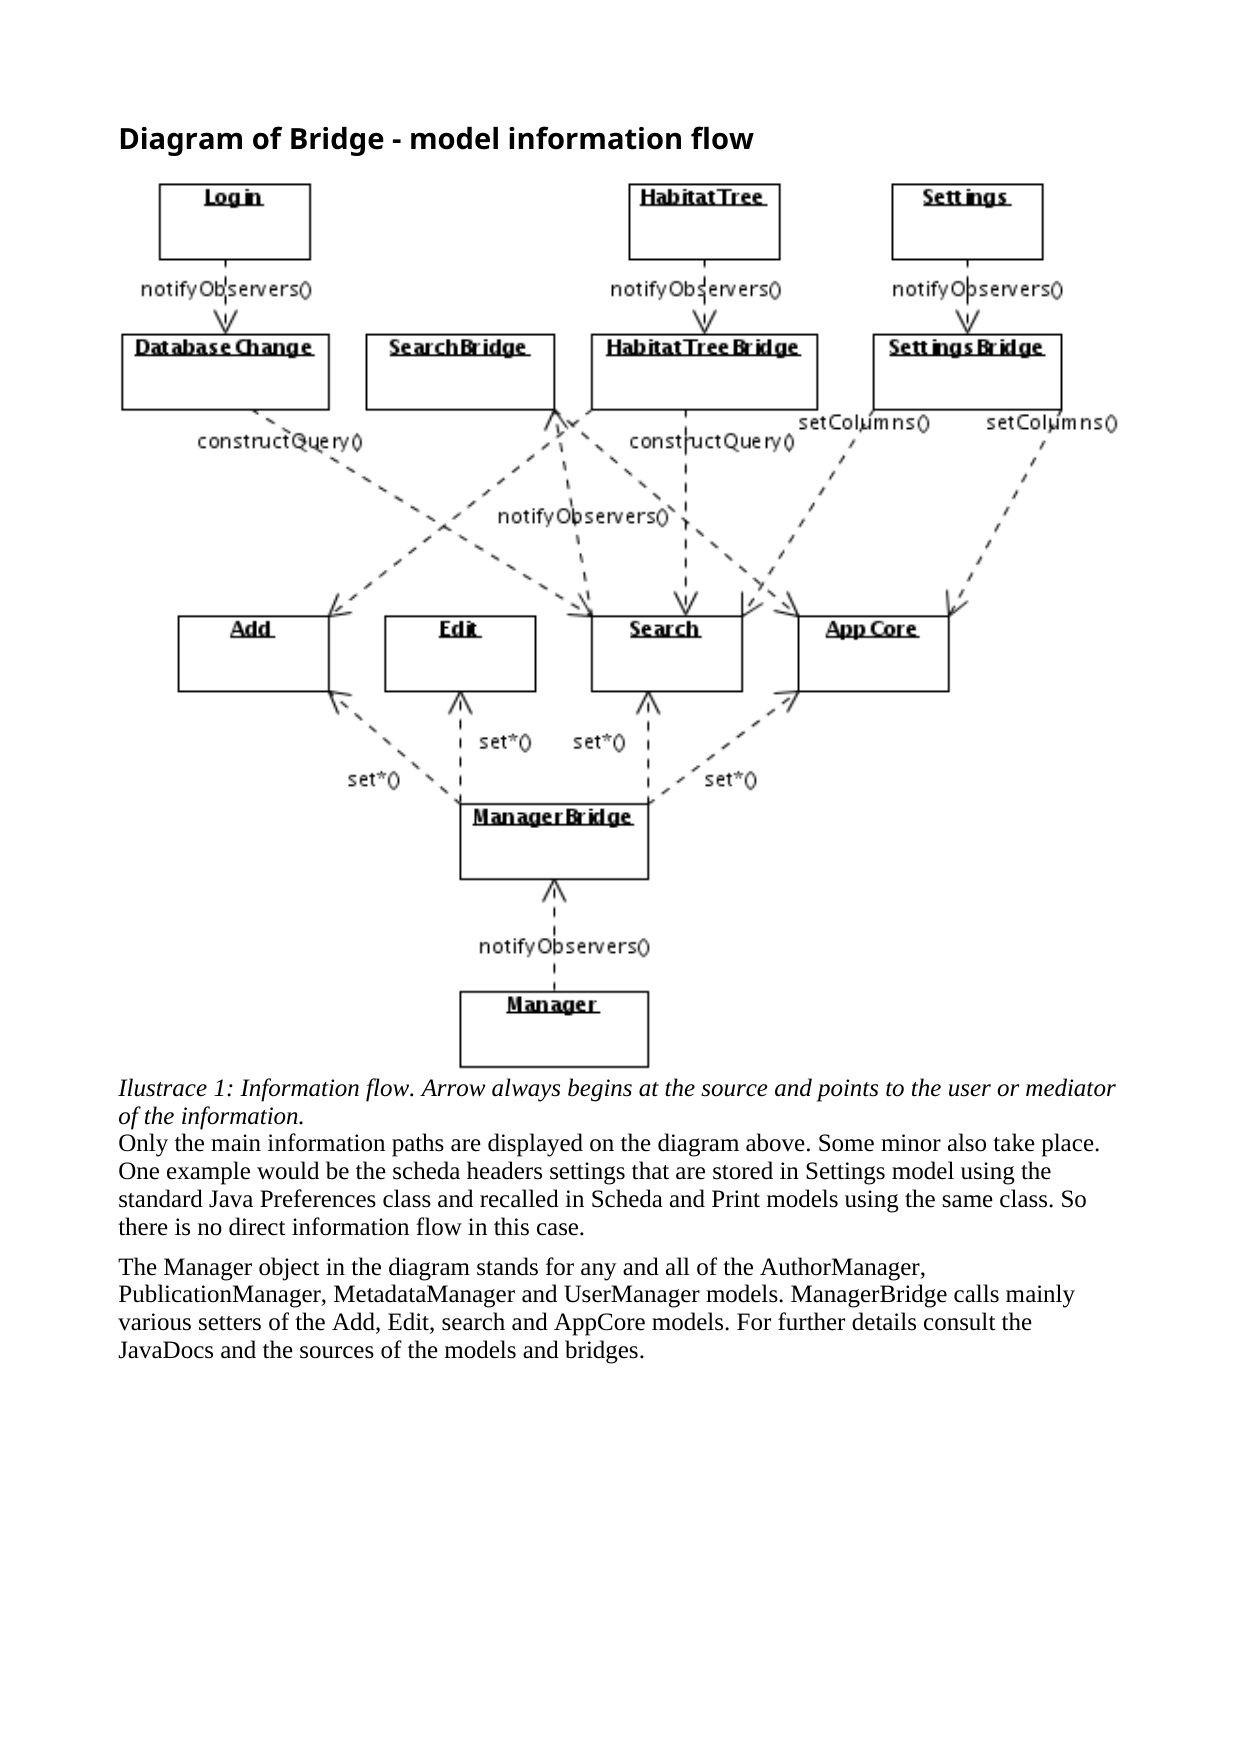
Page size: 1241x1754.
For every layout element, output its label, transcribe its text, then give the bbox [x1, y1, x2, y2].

text Ilustrace 1: Information flow. Arrow always begins at the source and points to the user or mediator of the information. [118, 1074, 1122, 1129]
text [118, 170, 1122, 182]
subtitle Diagram of Bridge - model information flow [118, 118, 1122, 158]
text Only the main information paths are displayed on the diagram above. Some minor also take place. One example would be the scheda headers settings that are stored in Settings model using the standard Java Preferences class and recalled in Scheda and Print models using the same class. So there is no direct information flow in this case. [118, 1129, 1122, 1240]
picture [118, 182, 1123, 1074]
text The Manager object in the diagram stands for any and all of the AuthorManager, PublicationManager, MetadataManager and UserManager models. ManagerBridge calls mainly various setters of the Add, Edit, search and AppCore models. For further details consult the JavaDocs and the sources of the models and bridges. [118, 1253, 1122, 1364]
